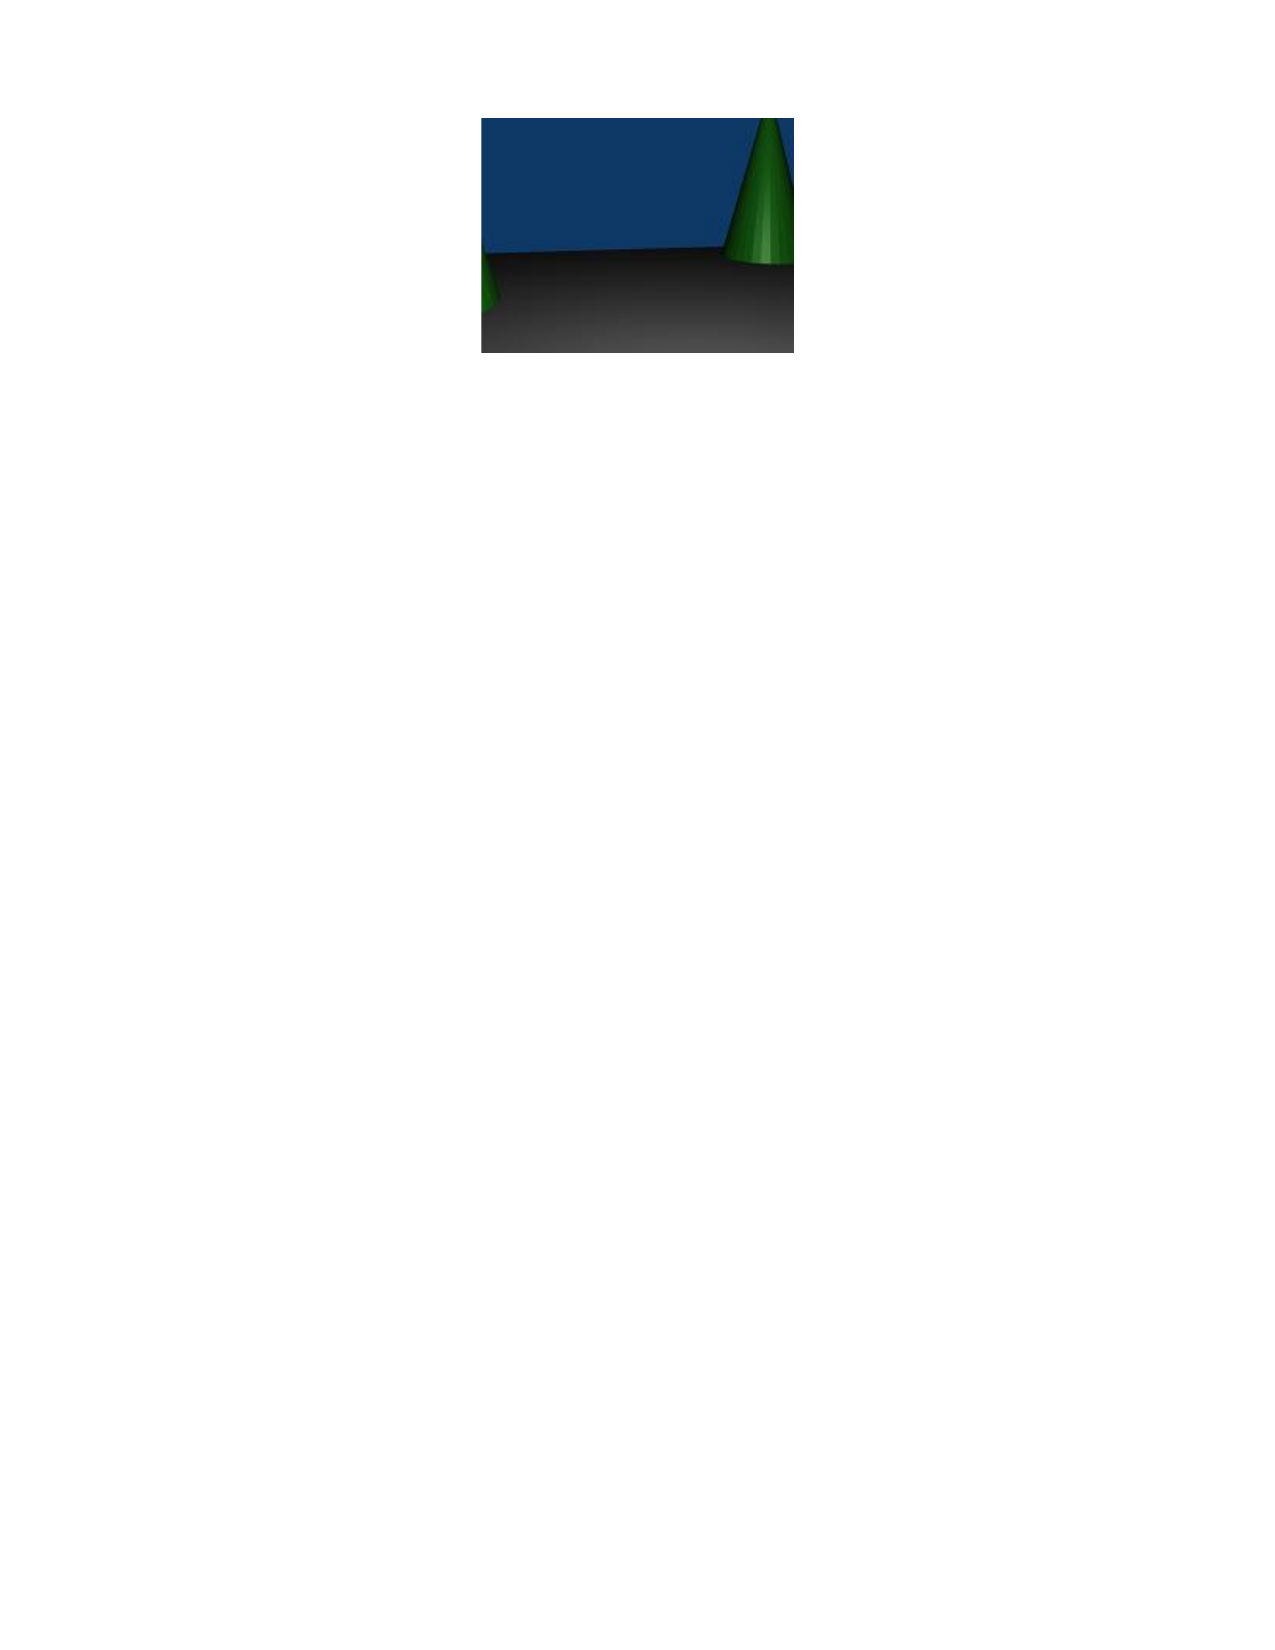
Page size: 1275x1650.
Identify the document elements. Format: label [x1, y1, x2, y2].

picture [481, 118, 794, 353]
